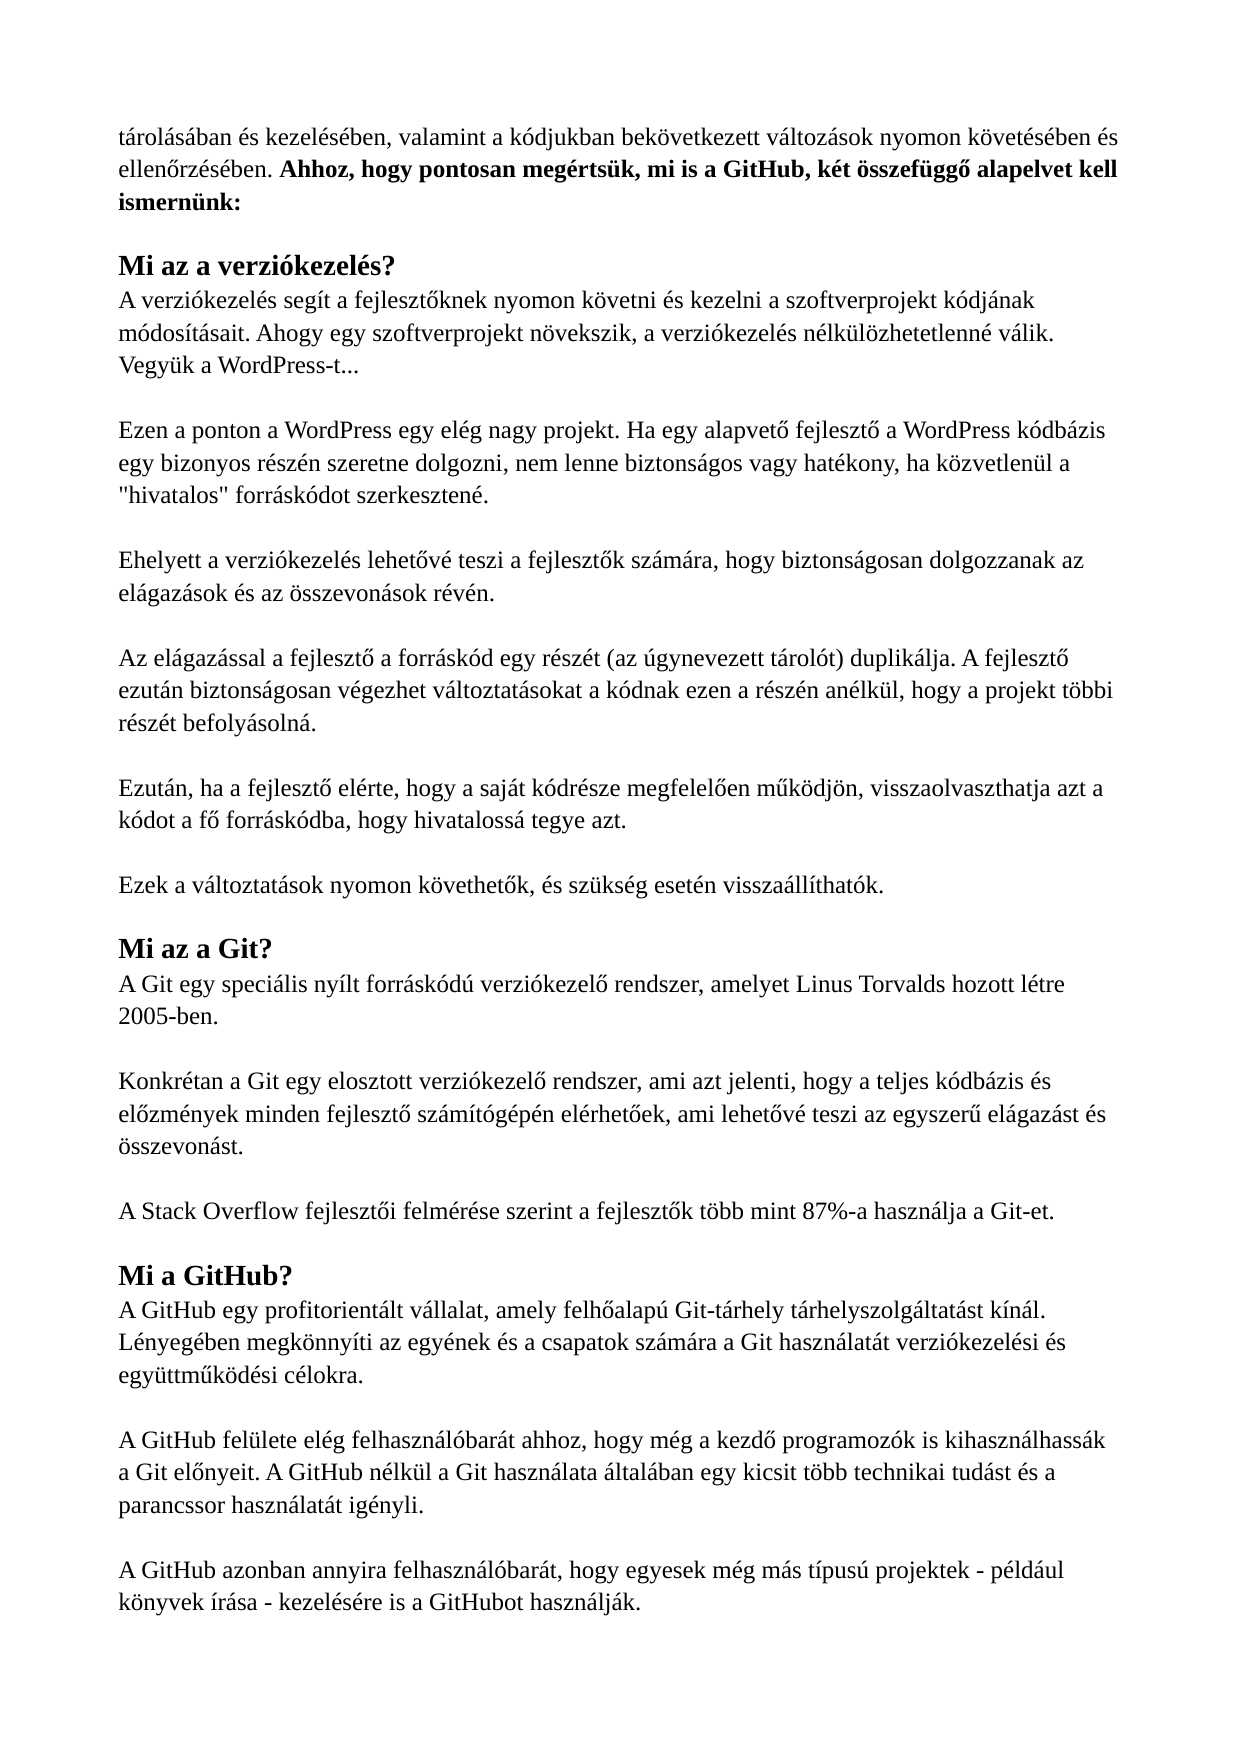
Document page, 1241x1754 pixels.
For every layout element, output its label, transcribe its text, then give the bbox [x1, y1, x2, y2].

text Mi az a verziókezelés? [118, 248, 1122, 282]
text tárolásában és kezelésében, valamint a kódjukban bekövetkezett változások nyomon követésében és ellenőrzésében. Ahhoz, hogy pontosan megértsük, mi is a GitHub, két összefüggő alapelvet kell ismernünk: [118, 118, 1122, 216]
text Mi az a Git? A Git egy speciális nyílt forráskódú verziókezelő rendszer, amelyet Linus Torvalds hozott létre 2005-ben. Konkrétan a Git egy elosztott verziókezelő rendszer, ami azt jelenti, hogy a teljes kódbázis és előzmények minden fejlesztő számítógépén elérhetőek, ami lehetővé teszi az egyszerű elágazást és összevonást. A Stack Overflow fejlesztői felmérése szerint a fejlesztők több mint 87%-a használja a Git-et. Mi a GitHub? A GitHub egy profitorientált vállalat, amely felhőalapú Git-tárhely tárhelyszolgáltatást kínál. Lényegében megkönnyíti az egyének és a csapatok számára a Git használatát verziókezelési és együttműködési célokra. A GitHub felülete elég felhasználóbarát ahhoz, hogy még a kezdő programozók is kihasználhassák a Git előnyeit. A GitHub nélkül a Git használata általában egy kicsit több technikai tudást és a parancssor használatát igényli. A GitHub azonban annyira felhasználóbarát, hogy egyesek még más típusú projektek - például könyvek írása - kezelésére is a GitHubot használják. [118, 932, 1122, 1616]
text A verziókezelés segít a fejlesztőknek nyomon követni és kezelni a szoftverprojekt kódjának módosításait. Ahogy egy szoftverprojekt növekszik, a verziókezelés nélkülözhetetlenné válik. Vegyük a WordPress-t... Ezen a ponton a WordPress egy elég nagy projekt. Ha egy alapvető fejlesztő a WordPress kódbázis egy bizonyos részén szeretne dolgozni, nem lenne biztonságos vagy hatékony, ha közvetlenül a "hivatalos" forráskódot szerkesztené. Ehelyett a verziókezelés lehetővé teszi a fejlesztők számára, hogy biztonságosan dolgozzanak az elágazások és az összevonások révén. Az elágazással a fejlesztő a forráskód egy részét (az úgynevezett tárolót) duplikálja. A fejlesztő ezután biztonságosan végezhet változtatásokat a kódnak ezen a részén anélkül, hogy a projekt többi részét befolyásolná. Ezután, ha a fejlesztő elérte, hogy a saját kódrésze megfelelően működjön, visszaolvaszthatja azt a kódot a fő forráskódba, hogy hivatalossá tegye azt. Ezek a változtatások nyomon követhetők, és szükség esetén visszaállíthatók. [118, 282, 1122, 899]
